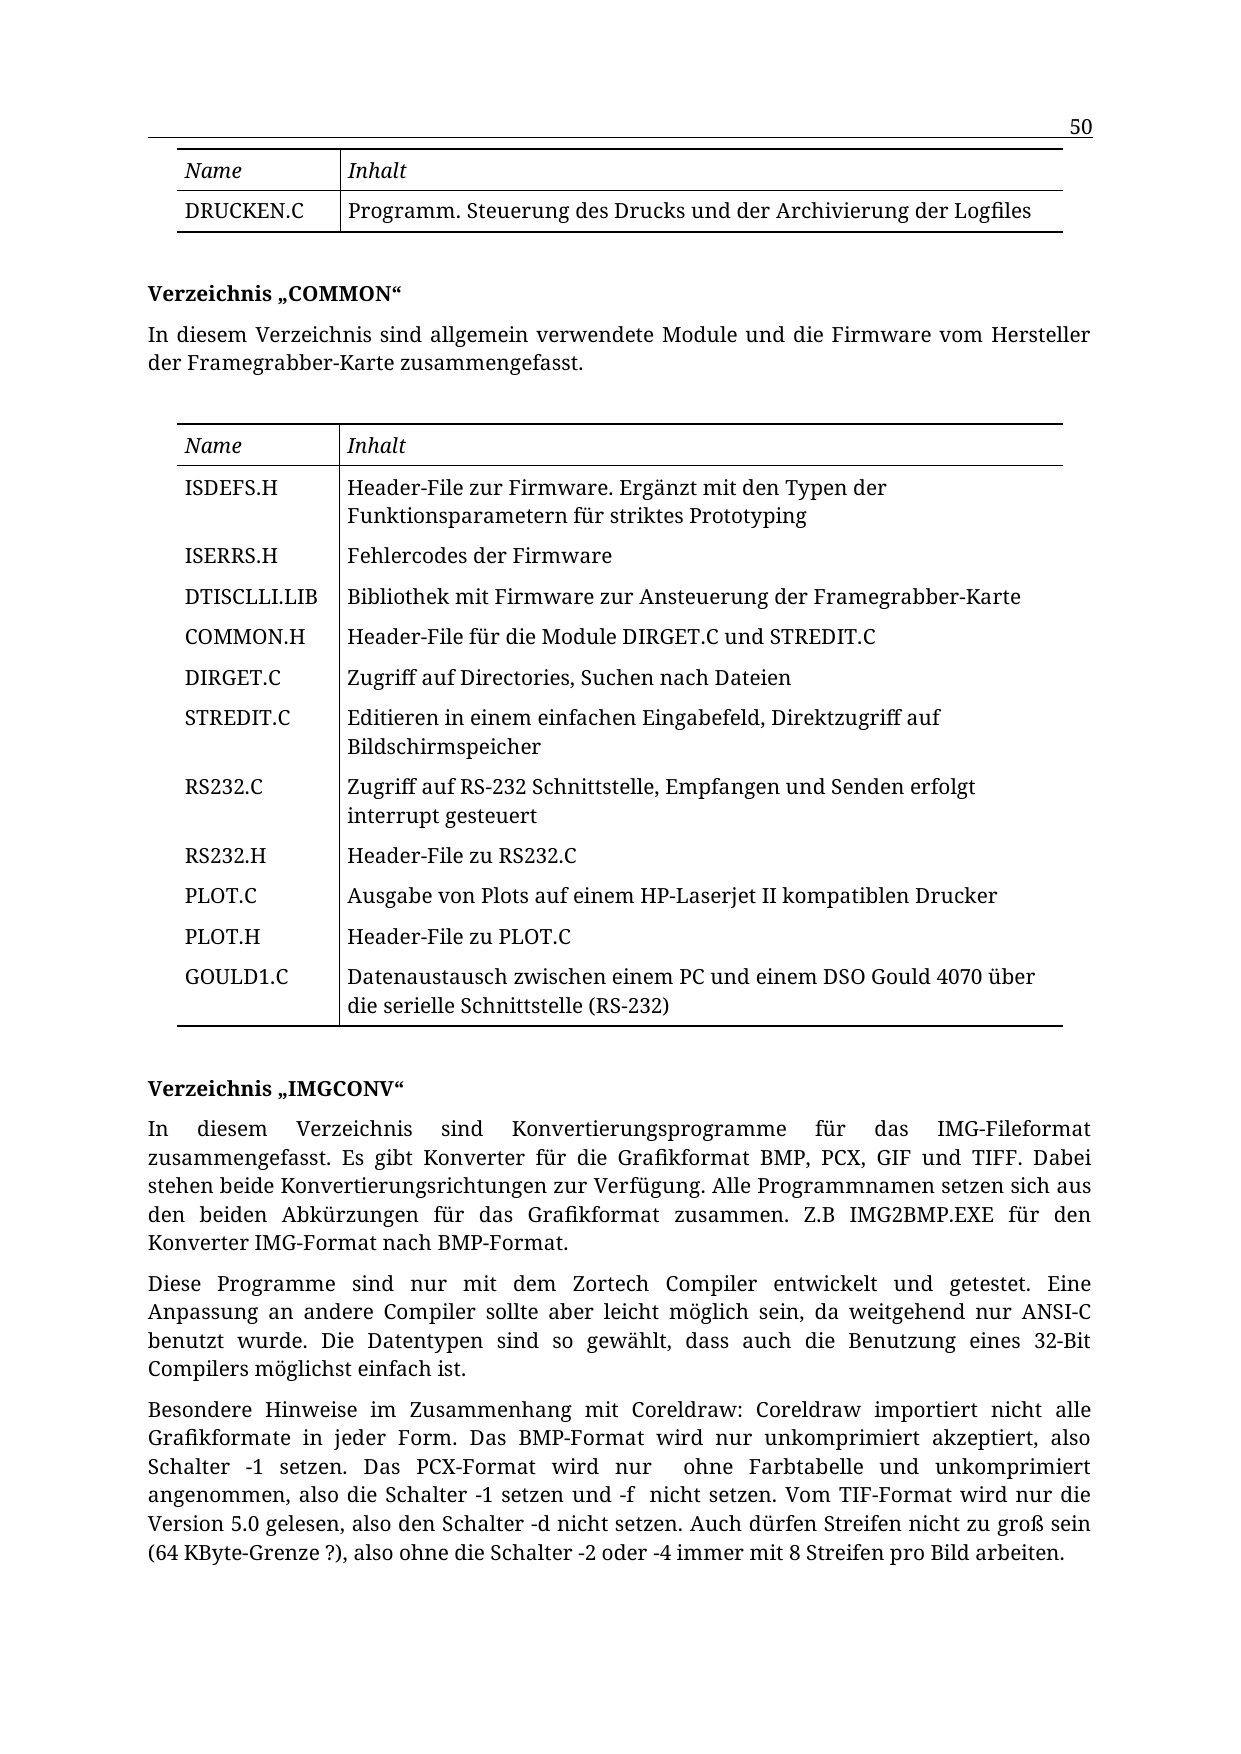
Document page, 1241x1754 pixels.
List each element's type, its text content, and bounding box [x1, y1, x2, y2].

text Besondere Hinweise im Zusammenhang mit Coreldraw: Coreldraw importiert nicht alle Grafikformate in jeder Form. Das BMP-Format wird nur unkomprimiert akzeptiert, also Schalter -1 setzen. Das PCX-Format wird nur ohne Farbtabelle und unkomprimiert angenommen, also die Schalter -1 setzen und -f nicht setzen. Vom TIF-Format wird nur die Version 5.0 gelesen, also den Schalter -d nicht setzen. Auch dürfen Streifen nicht zu groß sein (64 KByte-Grenze ?), also ohne die Schalter -2 oder -4 immer mit 8 Streifen pro Bild arbeiten. [148, 1395, 1092, 1566]
table_cell Datenaustausch zwischen einem PC und einem DSO Gould 4070 über die serielle Schnittstelle (RS-232) [340, 956, 1063, 1025]
table_header Inhalt [341, 150, 1063, 190]
table_cell Header-File zu RS232.C [340, 835, 1063, 875]
table_cell Header-File für die Module DIRGET.C und STREDIT.C [340, 616, 1063, 657]
table_cell STREDIT.C [177, 697, 339, 766]
text In diesem Verzeichnis sind Konvertierungsprogramme für das IMG-Fileformat zusammengefasst. Es gibt Kon­verter für die Grafikformat BMP, PCX, GIF und TIFF. Dabei stehen beide Konvertierungsrichtungen zur Ver­fü­gung. Alle Programmnamen setzen sich aus den beiden Abkürzungen für das Grafikformat zusammen. Z.B IMG2BMP.EXE für den Konverter IMG-Format nach BMP-Format. [148, 1114, 1092, 1257]
table_cell RS232.C [177, 766, 339, 835]
table_cell RS232.H [177, 835, 339, 875]
table_cell DIRGET.C [177, 657, 339, 697]
table_cell GOULD1.C [177, 956, 339, 1025]
text Verzeichnis „COMMON“ [148, 279, 1092, 308]
text In diesem Verzeichnis sind allgemein verwendete Module und die Firmware vom Hersteller der Framegrabber-Karte zusammengefasst. [148, 319, 1092, 377]
table_header Inhalt [340, 425, 1063, 465]
table_cell Header-File zu PLOT.C [340, 916, 1063, 956]
table_cell COMMON.H [177, 616, 339, 657]
table_cell DTISCLLI.LIB [177, 576, 339, 616]
table_cell ISERRS.H [177, 535, 339, 576]
table_cell Editieren in einem einfachen Eingabefeld, Direktzugriff auf Bildschirmspeicher [340, 697, 1063, 766]
table_header Name [177, 425, 339, 465]
table_cell PLOT.C [177, 875, 339, 916]
text Verzeichnis „IMGCONV“ [148, 1074, 1092, 1102]
table_cell DRUCKEN.C [177, 191, 340, 231]
table_header Name [177, 150, 340, 190]
text Diese Programme sind nur mit dem Zortech Compiler entwickelt und getestet. Eine Anpassung an andere Com­piler sollte aber leicht möglich sein, da weitgehend nur ANSI-C benutzt wurde. Die Datentypen sind so gewählt, dass auch die Benutzung eines 32-Bit Compilers möglichst einfach ist. [148, 1269, 1092, 1383]
table_cell Fehlercodes der Firmware [340, 535, 1063, 576]
table_cell Zugriff auf Directories, Suchen nach Dateien [340, 657, 1063, 697]
table_cell PLOT.H [177, 916, 339, 956]
table_cell Ausgabe von Plots auf einem HP-Laserjet II kompatiblen Drucker [340, 875, 1063, 916]
table_cell ISDEFS.H [177, 466, 339, 535]
table_cell Programm. Steuerung des Drucks und der Archivierung der Logfiles [341, 191, 1063, 231]
table_cell Zugriff auf RS-232 Schnittstelle, Empfangen und Senden erfolgt interrupt gesteuert [340, 766, 1063, 835]
table_cell Header-File zur Firmware. Ergänzt mit den Typen der Funktionsparametern für striktes Prototyping [340, 466, 1063, 535]
table_cell Bibliothek mit Firmware zur Ansteuerung der Framegrabber-Karte [340, 576, 1063, 616]
